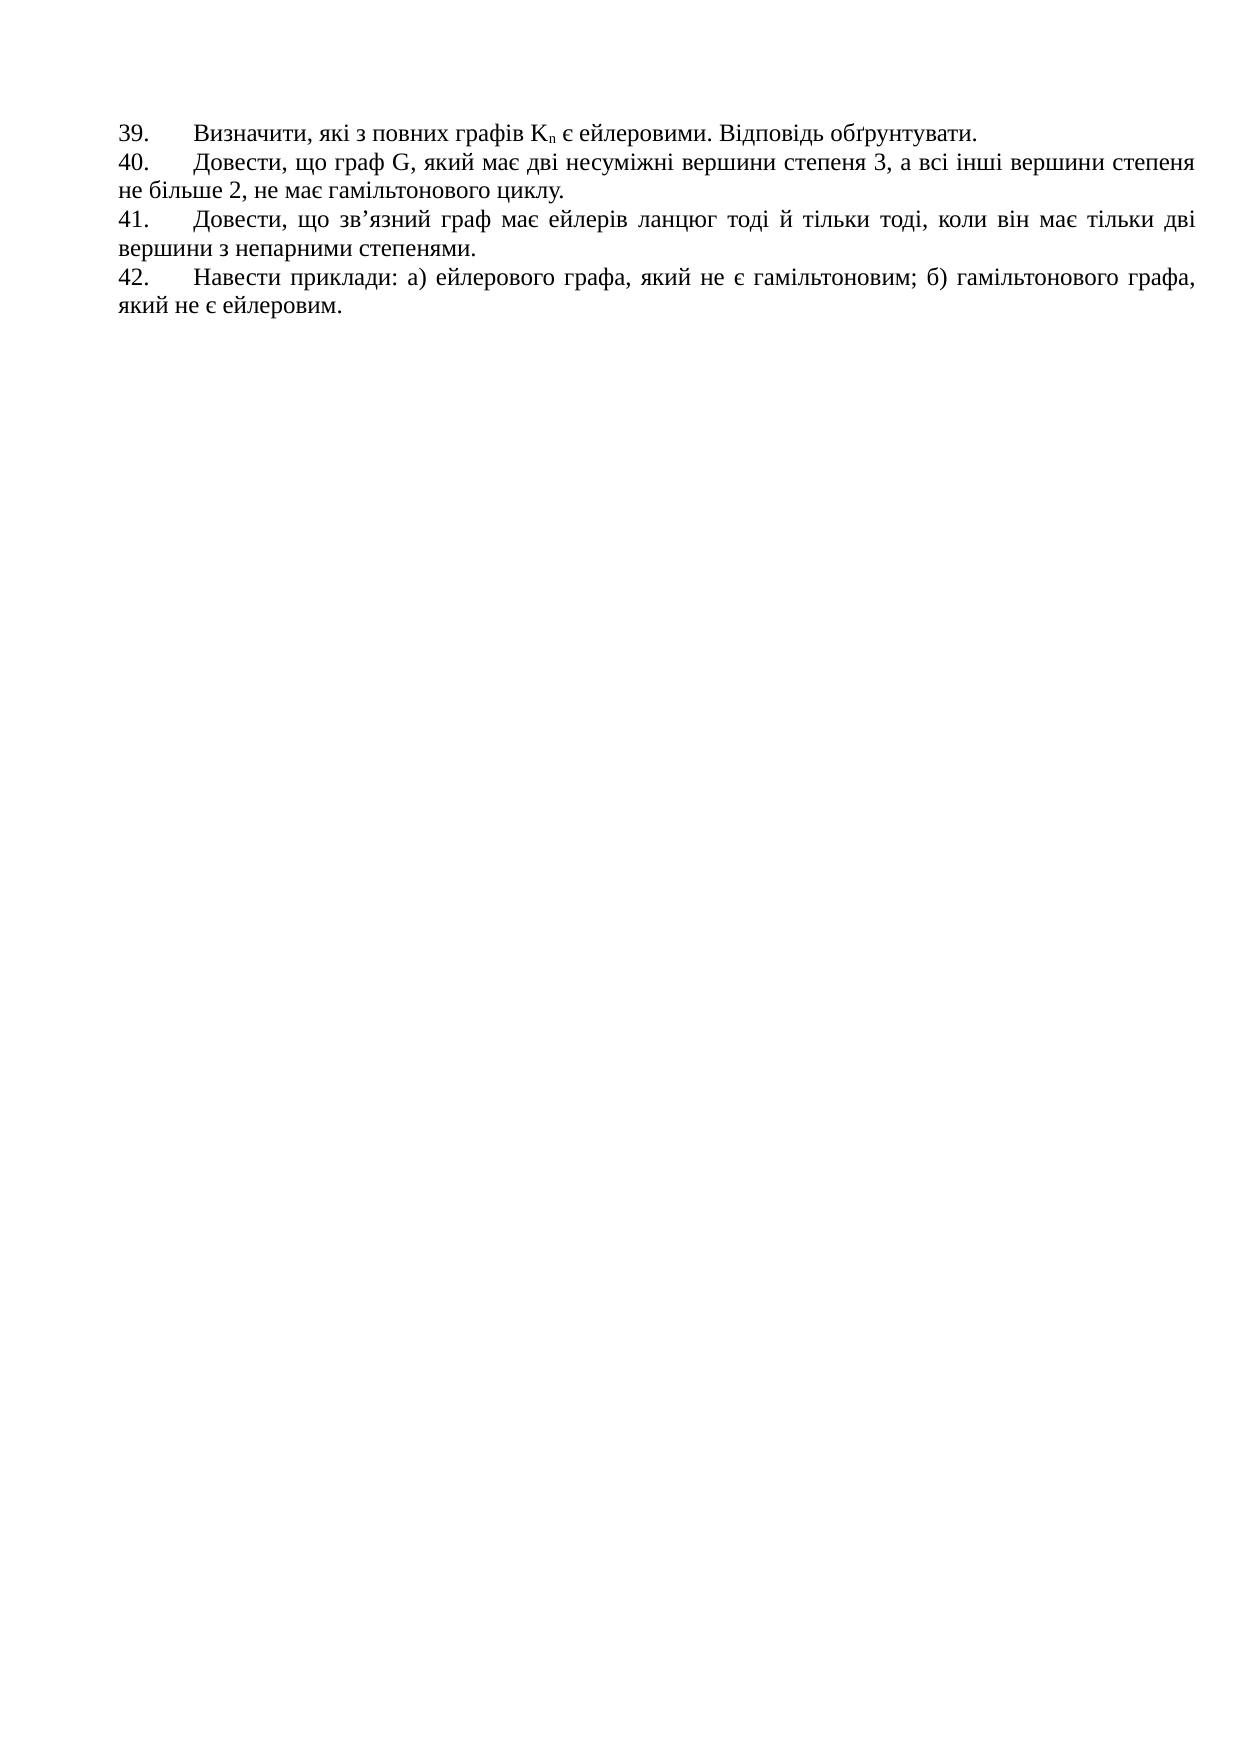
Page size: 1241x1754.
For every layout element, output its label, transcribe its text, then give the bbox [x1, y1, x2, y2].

list Довести, що зв’язний граф має ейлерів ланцюг тоді й тільки тоді, коли він має тільки дві вершини з непарними степенями. [118, 204, 1197, 262]
list Довести, що граф G, який має дві несуміжні вершини степеня 3, а всі інші вершини степеня не більше 2, не має гамільтонового циклу. [118, 147, 1197, 204]
list Визначити, які з повних графів Kn є ейлеровими. Відповідь обґрунтувати. [118, 118, 1197, 147]
list Навести приклади: а) ейлерового графа, який не є гамільтоновим; б) гамільтонового графа, який не є ейлеровим. [118, 262, 1197, 319]
